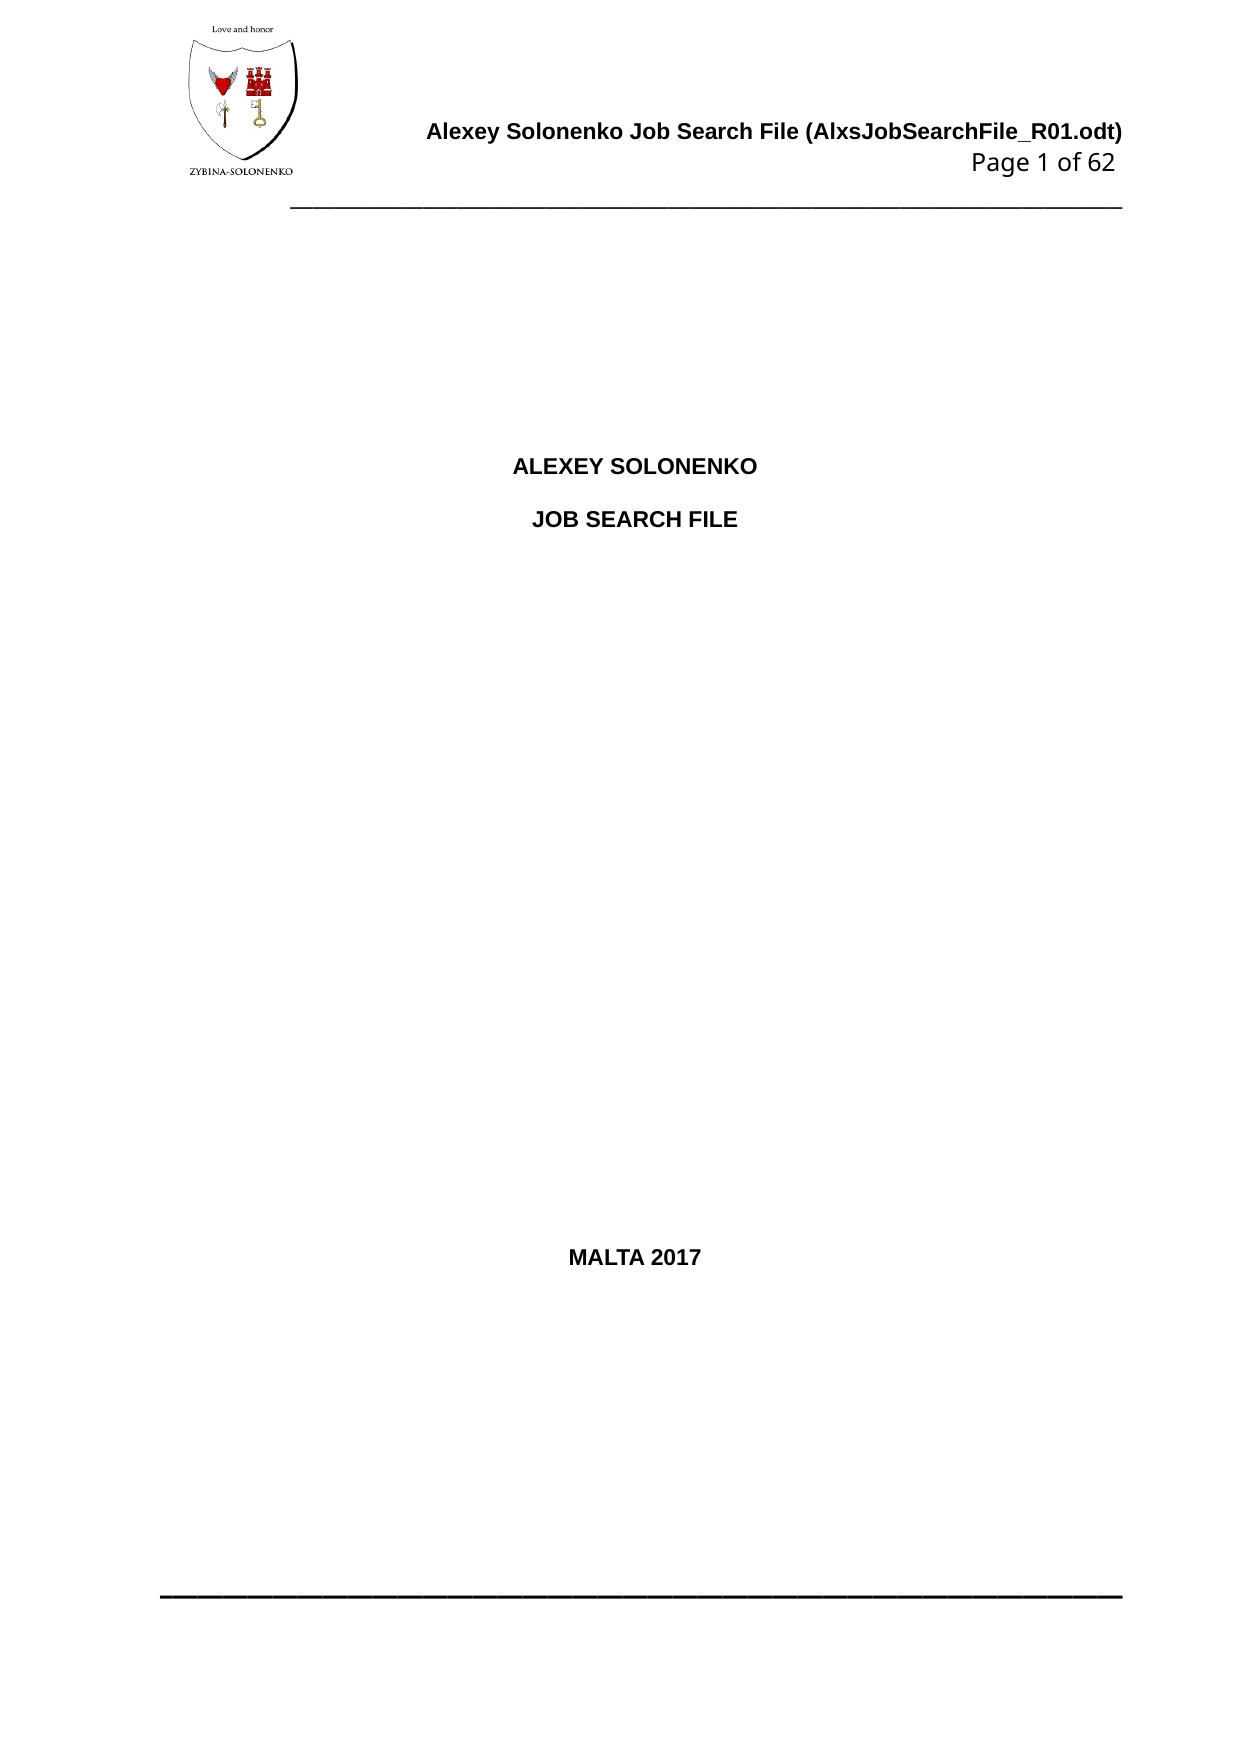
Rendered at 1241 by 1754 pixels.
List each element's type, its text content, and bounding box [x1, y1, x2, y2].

text JOB SEARCH FILE [148, 506, 1122, 532]
picture [185, 22, 303, 186]
text MALTA 2017 [148, 1243, 1122, 1270]
text ALEXEY SOLONENKO [148, 453, 1122, 479]
